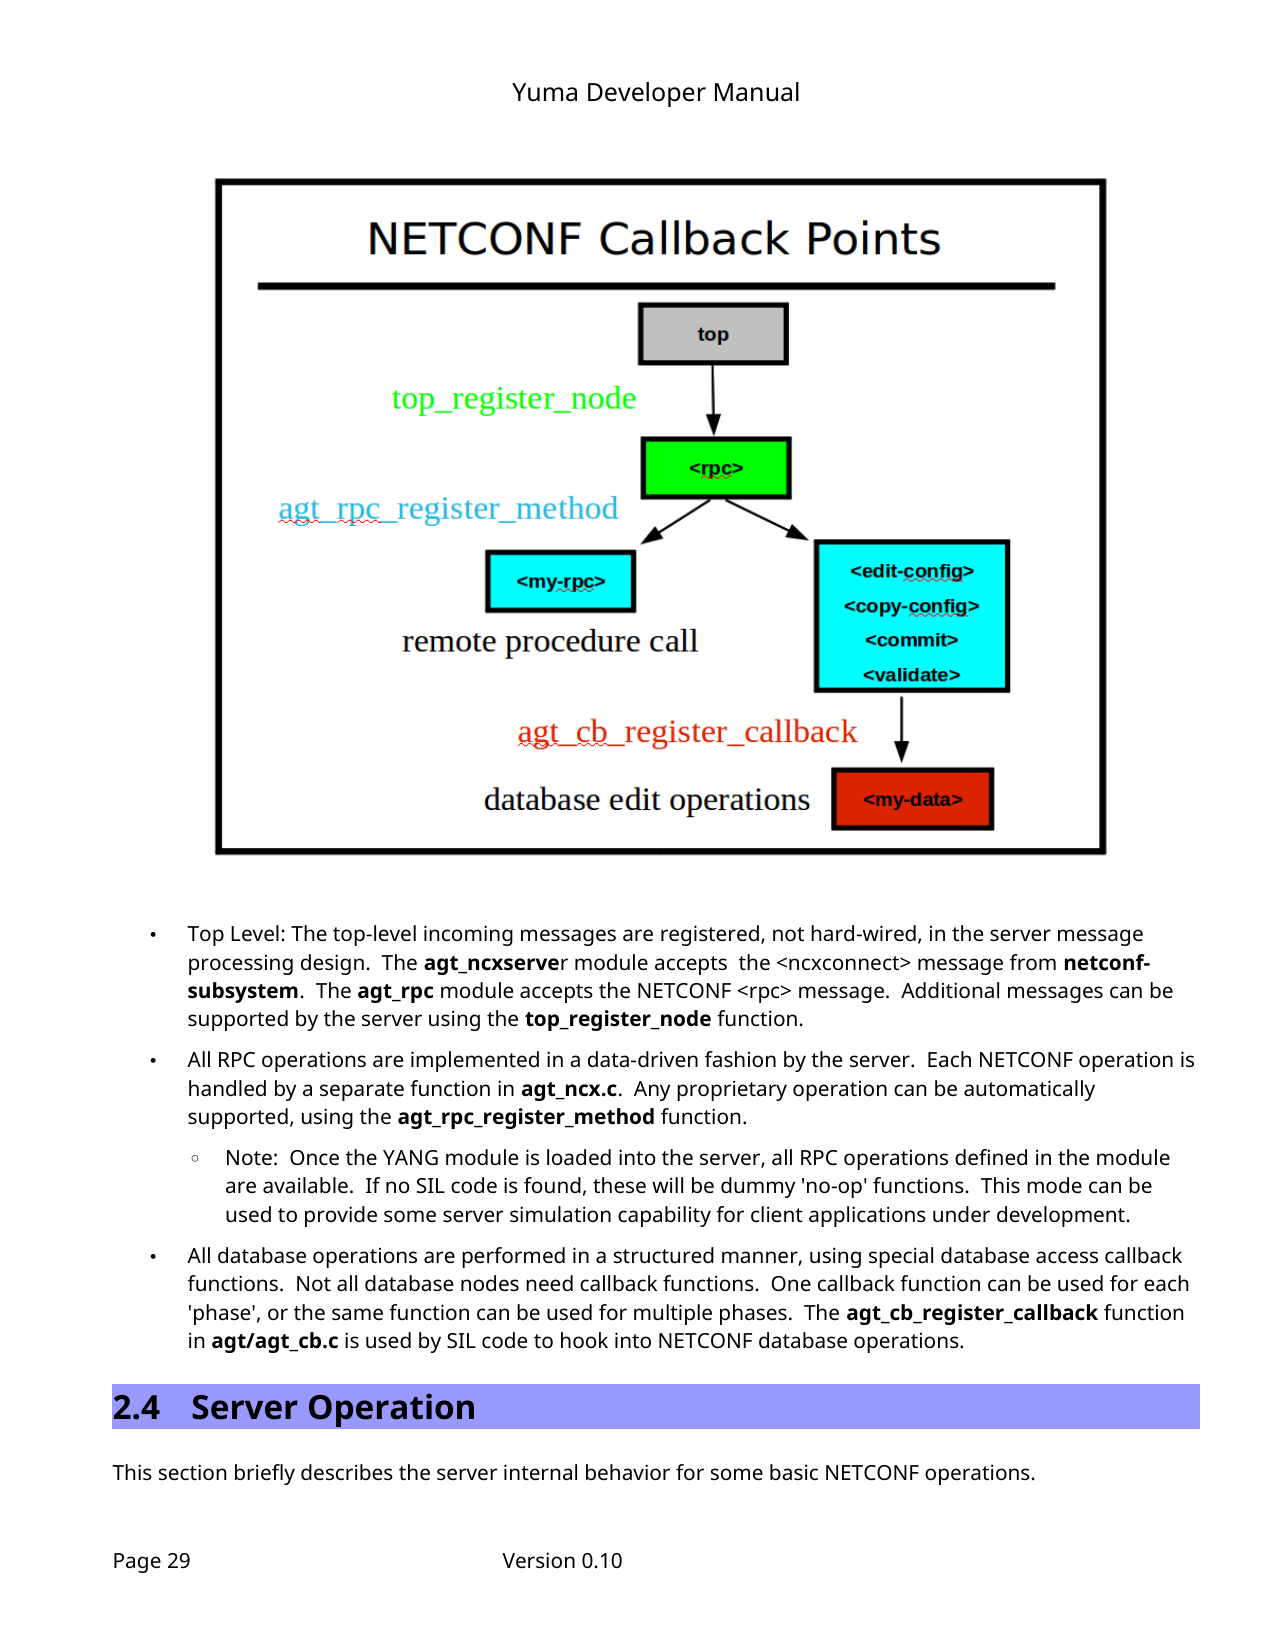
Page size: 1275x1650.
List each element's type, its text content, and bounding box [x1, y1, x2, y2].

list Note: Once the YANG module is loaded into the server, all RPC operations defined in the module are available. If no SIL code is found, these will be dummy 'no-op' functions. This mode can be used to provide some server simulation capability for client applications under development. [187, 1143, 1200, 1228]
text This section briefly describes the server internal behavior for some basic NETCONF operations. [112, 1458, 1200, 1487]
list All RPC operations are implemented in a data-driven fashion by the server. Each NETCONF operation is handled by a separate function in agt_ncx.c. Any proprietary operation can be automatically supported, using the agt_rpc_register_method function. [150, 1045, 1200, 1131]
list Top Level: The top-level incoming messages are registered, not hard-wired, in the server message processing design. The agt_ncxserver module accepts the <ncxconnect> message from netconf-subsystem. The agt_rpc module accepts the NETCONF <rpc> message. Additional messages can be supported by the server using the top_register_node function. [150, 919, 1200, 1033]
subtitle Server Operation [112, 1384, 1200, 1429]
picture [148, 138, 1165, 879]
list All database operations are performed in a structured manner, using special database access callback functions. Not all database nodes need callback functions. One callback function can be used for each 'phase', or the same function can be used for multiple phases. The agt_cb_register_callback function in agt/agt_cb.c is used by SIL code to hook into NETCONF database operations. [150, 1241, 1200, 1355]
